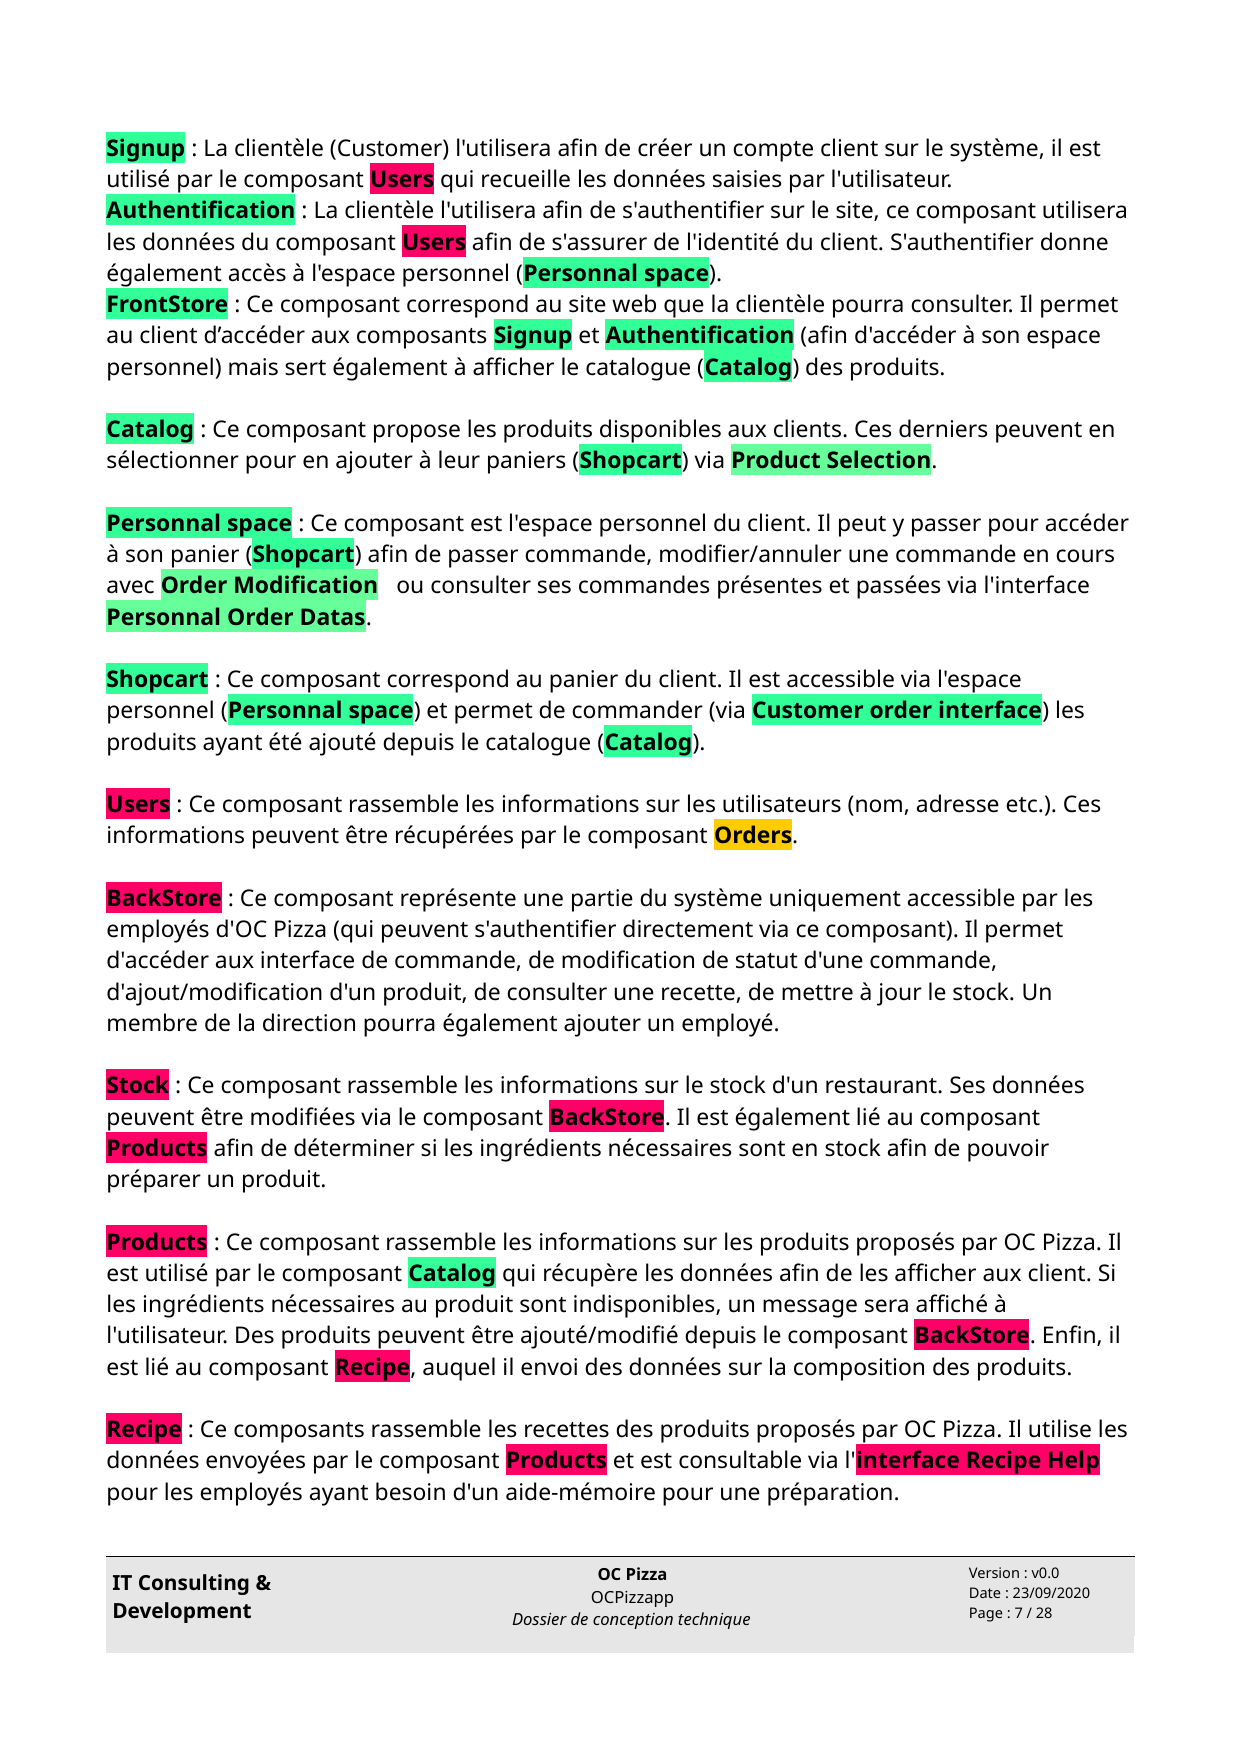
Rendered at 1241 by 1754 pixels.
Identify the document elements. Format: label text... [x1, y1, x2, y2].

text Authentification : La clientèle l'utilisera afin de s'authentifier sur le site, ce composant utilisera les données du composant Users afin de s'assurer de l'identité du client. S'authentifier donne également accès à l'espace personnel (Personnal space). [106, 194, 1134, 288]
text Catalog : Ce composant propose les produits disponibles aux clients. Ces derniers peuvent en sélectionner pour en ajouter à leur paniers (Shopcart) via Product Selection. [106, 413, 1134, 475]
text Stock : Ce composant rassemble les informations sur le stock d'un restaurant. Ses données peuvent être modifiées via le composant BackStore. Il est également lié au composant Products afin de déterminer si les ingrédients nécessaires sont en stock afin de pouvoir préparer un produit. [106, 1069, 1134, 1194]
text Shopcart : Ce composant correspond au panier du client. Il est accessible via l'espace personnel (Personnal space) et permet de commander (via Customer order interface) les produits ayant été ajouté depuis le catalogue (Catalog). [106, 663, 1134, 757]
text BackStore : Ce composant représente une partie du système uniquement accessible par les employés d'OC Pizza (qui peuvent s'authentifier directement via ce composant). Il permet d'accéder aux interface de commande, de modification de statut d'une commande, d'ajout/modification d'un produit, de consulter une recette, de mettre à jour le stock. Un membre de la direction pourra également ajouter un employé. [106, 882, 1134, 1038]
text Personnal space : Ce composant est l'espace personnel du client. Il peut y passer pour accéder à son panier (Shopcart) afin de passer commande, modifier/annuler une commande en cours avec Order Modification ou consulter ses commandes présentes et passées via l'interface Personnal Order Datas. [106, 507, 1134, 632]
text Recipe : Ce composants rassemble les recettes des produits proposés par OC Pizza. Il utilise les données envoyées par le composant Products et est consultable via l'interface Recipe Help pour les employés ayant besoin d'un aide-mémoire pour une préparation. [106, 1413, 1134, 1507]
text Users : Ce composant rassemble les informations sur les utilisateurs (nom, adresse etc.). Ces informations peuvent être récupérées par le composant Orders. [106, 788, 1134, 850]
text FrontStore : Ce composant correspond au site web que la clientèle pourra consulter. Il permet au client d’accéder aux composants Signup et Authentification (afin d'accéder à son espace personnel) mais sert également à afficher le catalogue (Catalog) des produits. [106, 288, 1134, 382]
text Products : Ce composant rassemble les informations sur les produits proposés par OC Pizza. Il est utilisé par le composant Catalog qui récupère les données afin de les afficher aux client. Si les ingrédients nécessaires au produit sont indisponibles, un message sera affiché à l'utilisateur. Des produits peuvent être ajouté/modifié depuis le composant BackStore. Enfin, il est lié au composant Recipe, auquel il envoi des données sur la composition des produits. [106, 1225, 1134, 1382]
text Signup : La clientèle (Customer) l'utilisera afin de créer un compte client sur le système, il est utilisé par le composant Users qui recueille les données saisies par l'utilisateur. [106, 132, 1134, 194]
